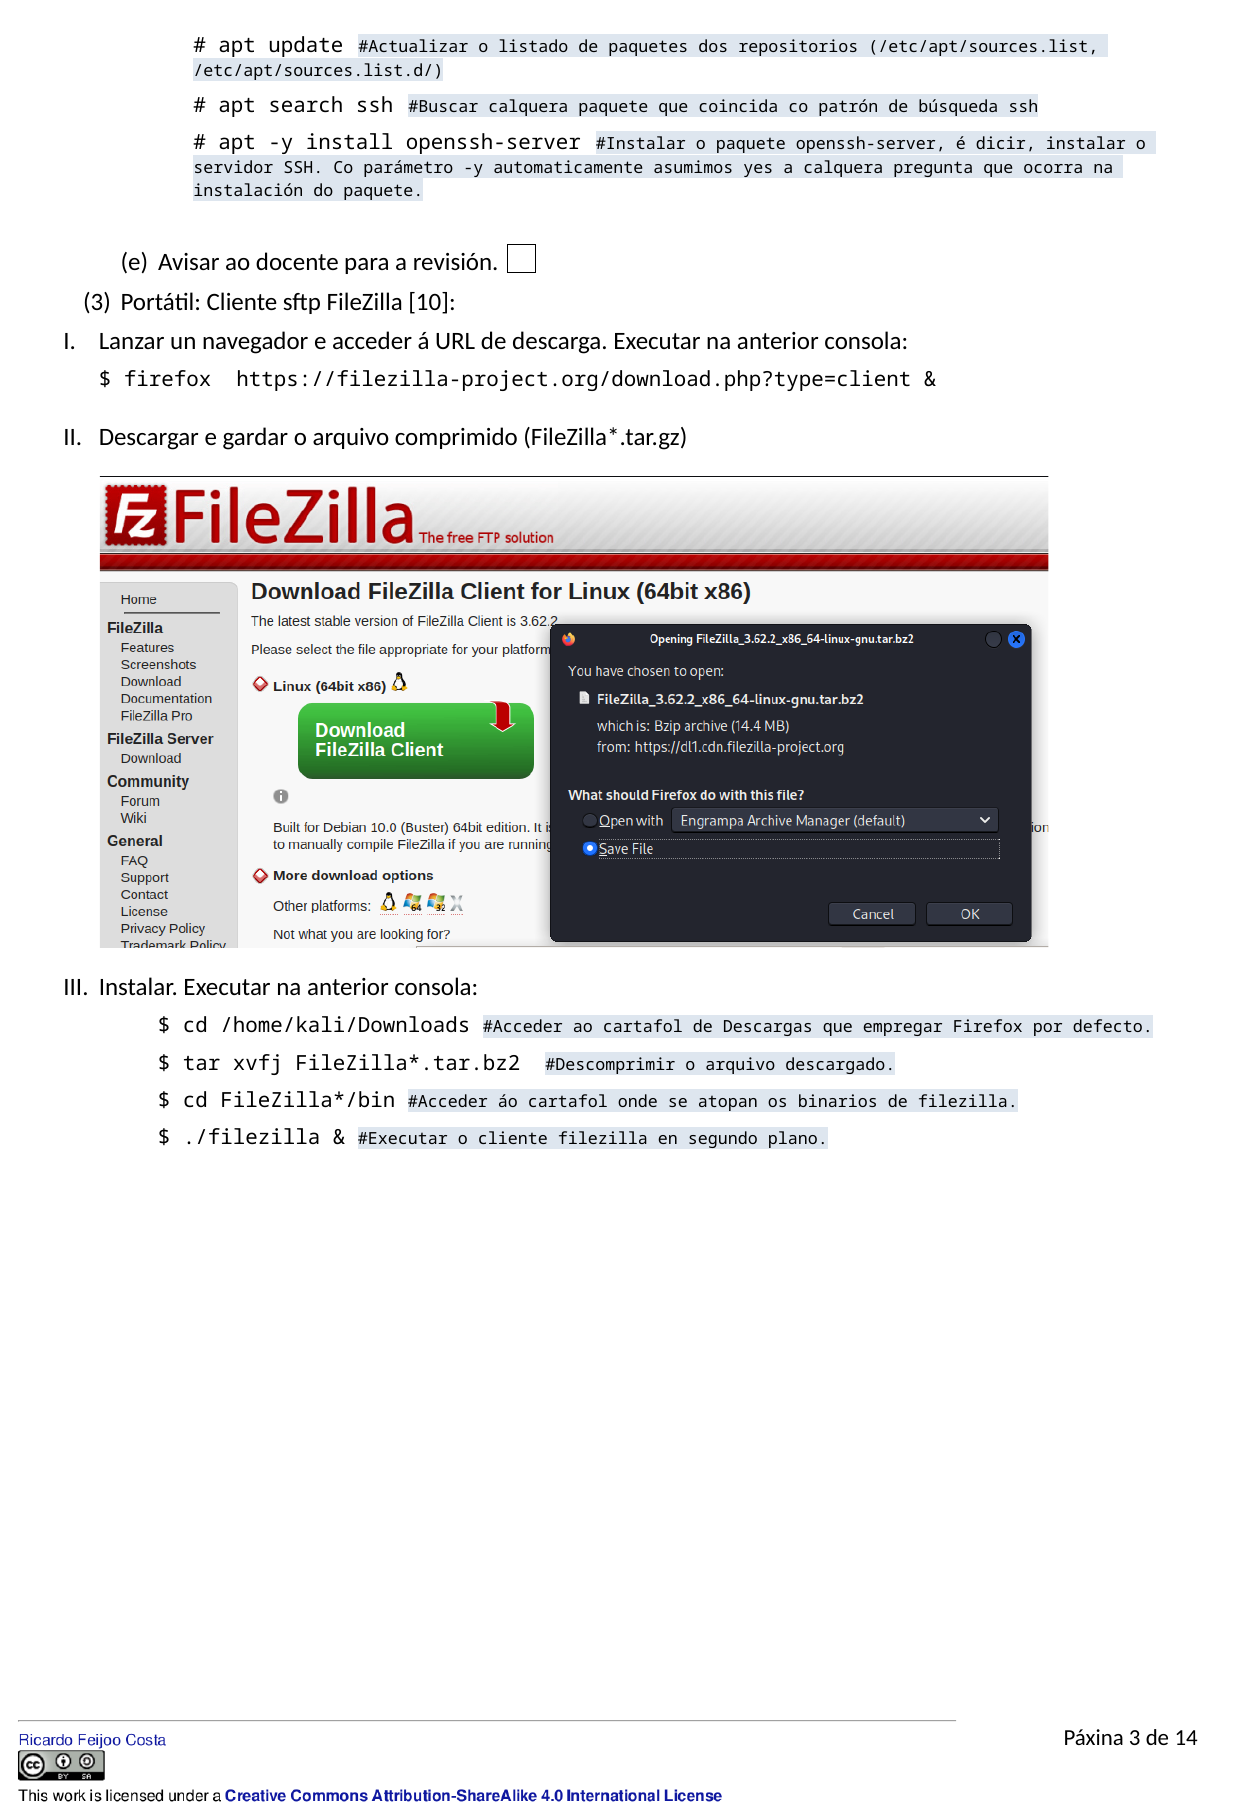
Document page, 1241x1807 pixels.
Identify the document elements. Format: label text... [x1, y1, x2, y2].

picture [99, 476, 1049, 948]
list # apt -y install openssh-server #Instalar o paquete openssh-server, é dicir, instalar o servidor SSH. Co parámetro -y automaticamente asumimos yes a calquera pregunta que ocorra na instalación do paquete. [158, 127, 1197, 201]
list Portátil: Cliente sftp FileZilla [10]: [83, 286, 1197, 316]
list $ firefox https://filezilla-project.org/download.php?type=client & [63, 364, 1197, 393]
list Descargar e gardar o arquivo comprimido (FileZilla*.tar.gz) [63, 421, 1197, 452]
list $ cd FileZilla*/bin #Acceder áo cartafol onde se atopan os binarios de filezilla. [122, 1085, 1197, 1113]
picture [8, 1715, 957, 1806]
list Avisar ao docente para a revisión. [120, 246, 1197, 277]
list # apt update #Actualizar o listado de paquetes dos repositorios (/etc/apt/sources.list, /etc/apt/sources.list.d/) [158, 30, 1197, 81]
list Lanzar un navegador e acceder á URL de descarga. Executar na anterior consola: [63, 325, 1197, 355]
list $ cd /home/kali/Downloads #Acceder ao cartafol de Descargas que empregar Firefox por defecto. [122, 1011, 1197, 1039]
list $ tar xvfj FileZilla*.tar.bz2 #Descomprimir o arquivo descargado. [122, 1048, 1197, 1076]
list # apt search ssh #Buscar calquera paquete que coincida co patrón de búsqueda ssh [158, 90, 1197, 118]
list Instalar. Executar na anterior consola: [63, 971, 1197, 1002]
list $ ./filezilla & #Executar o cliente filezilla en segundo plano. [122, 1122, 1197, 1151]
